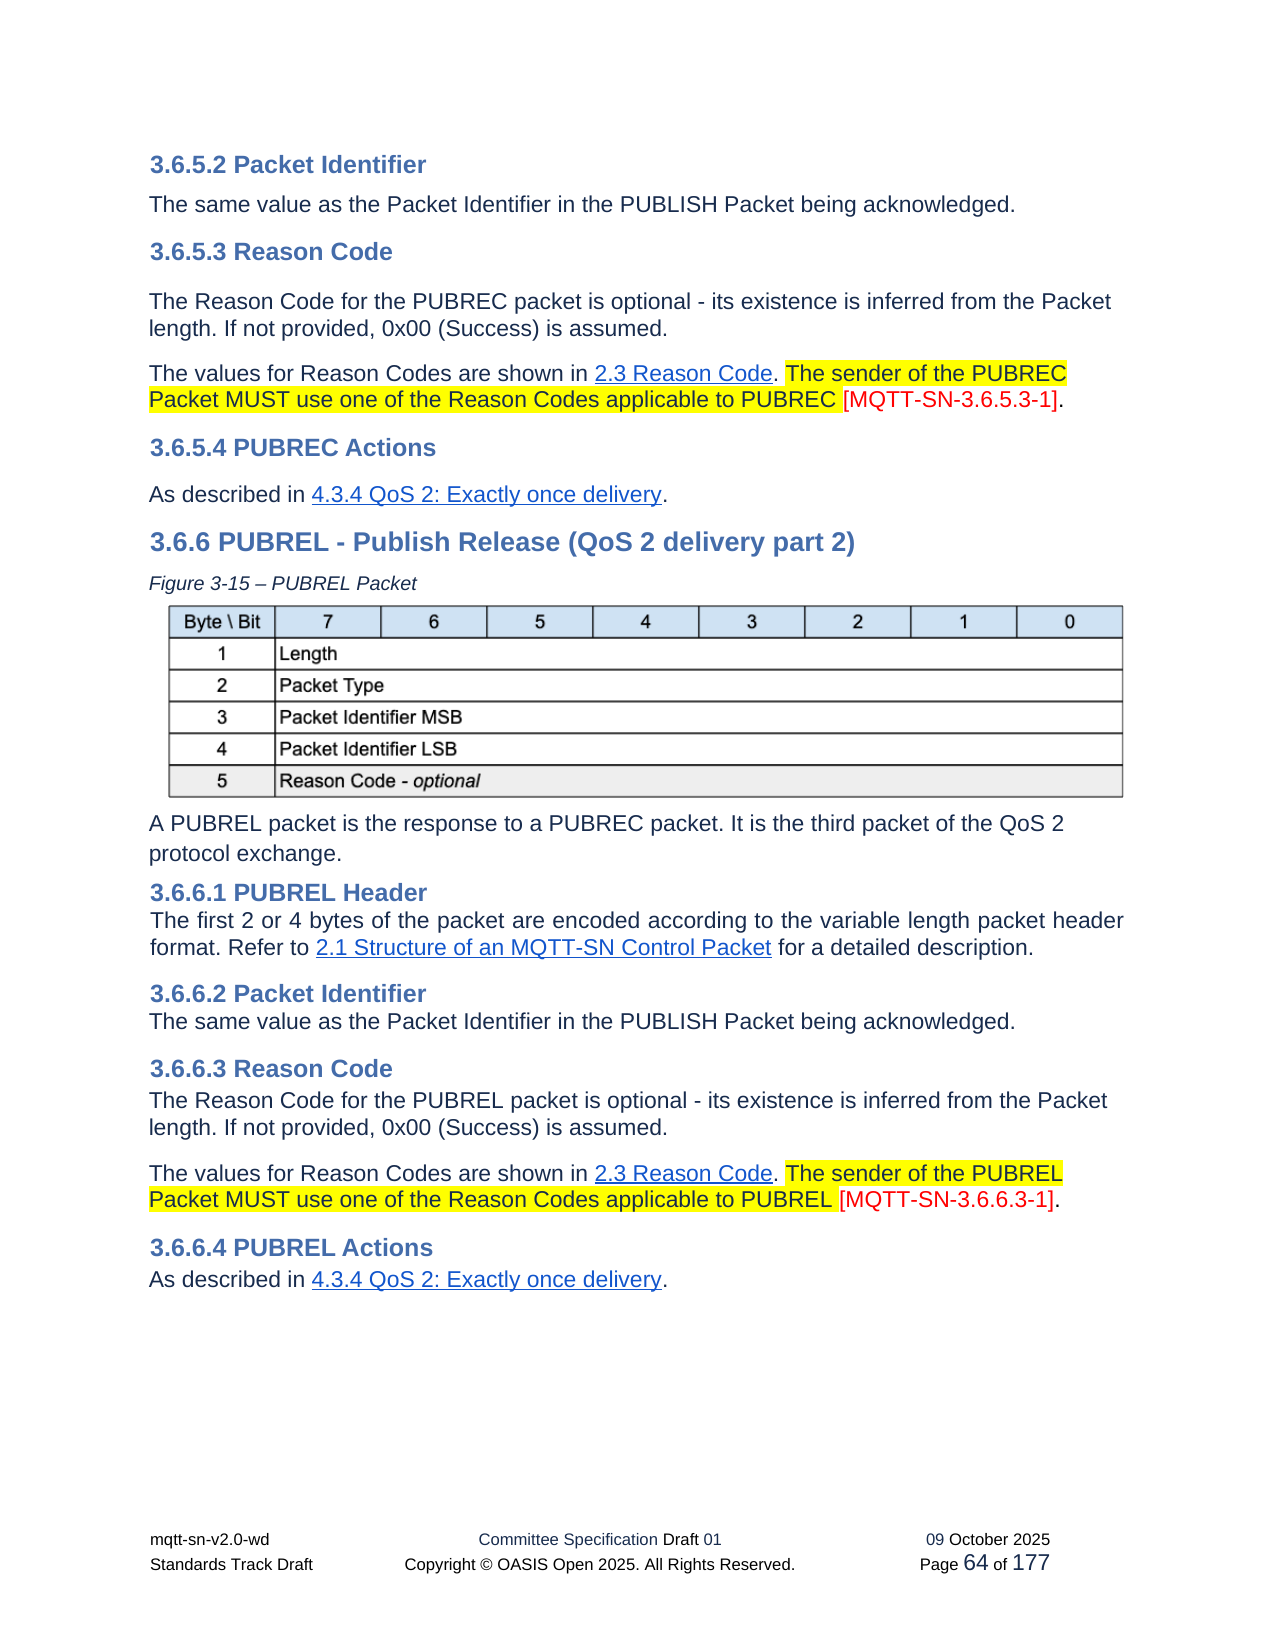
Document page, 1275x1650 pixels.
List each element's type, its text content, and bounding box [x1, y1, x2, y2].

subtitle 3.6.6 PUBREL - Publish Release (QoS 2 delivery part 2) [150, 526, 1124, 558]
text The values for Reason Codes are shown in 2.3 Reason Code. The sender of the PUBREC Packet MUST use one of the Reason Codes applicable to PUBREC [MQTT-SN-3.6.5.3-1]. [148, 360, 1124, 413]
text The same value as the Packet Identifier in the PUBLISH Packet being acknowledged. [148, 191, 1124, 218]
subtitle 3.6.5.3 Reason Code [150, 237, 1124, 266]
picture [148, 605, 1124, 798]
text A PUBREL packet is the response to a PUBREC packet. It is the third packet of the QoS 2 protocol exchange. [148, 810, 1124, 866]
text The Reason Code for the PUBREL packet is optional - its existence is inferred from the Packet length. If not provided, 0x00 (Success) is assumed. [148, 1087, 1124, 1141]
subtitle 3.6.6.4 PUBREL Actions [150, 1233, 1124, 1262]
subtitle 3.6.6.2 Packet Identifier [150, 979, 1124, 1008]
text The values for Reason Codes are shown in 2.3 Reason Code. The sender of the PUBREL Packet MUST use one of the Reason Codes applicable to PUBREL [MQTT-SN-3.6.6.3-1]. [148, 1159, 1124, 1212]
text The Reason Code for the PUBREC packet is optional - its existence is inferred from the Packet length. If not provided, 0x00 (Success) is assumed. [148, 288, 1124, 341]
text The first 2 or 4 bytes of the packet are encoded according to the variable length packet header format. Refer to 2.1 Structure of an MQTT-SN Control Packet for a detailed description. [150, 907, 1124, 961]
subtitle 3.6.5.4 PUBREC Actions [150, 433, 1124, 462]
text Figure 3-15 – PUBREL Packet [148, 571, 1124, 594]
subtitle 3.6.6.1 PUBREL Header [150, 878, 1124, 907]
subtitle 3.6.5.2 Packet Identifier [150, 150, 1124, 179]
subtitle 3.6.6.3 Reason Code [150, 1054, 1124, 1083]
text The same value as the Packet Identifier in the PUBLISH Packet being acknowledged. [148, 1008, 1124, 1034]
text As described in 4.3.4 QoS 2: Exactly once delivery. [148, 481, 1124, 507]
text As described in 4.3.4 QoS 2: Exactly once delivery. [148, 1266, 1124, 1292]
